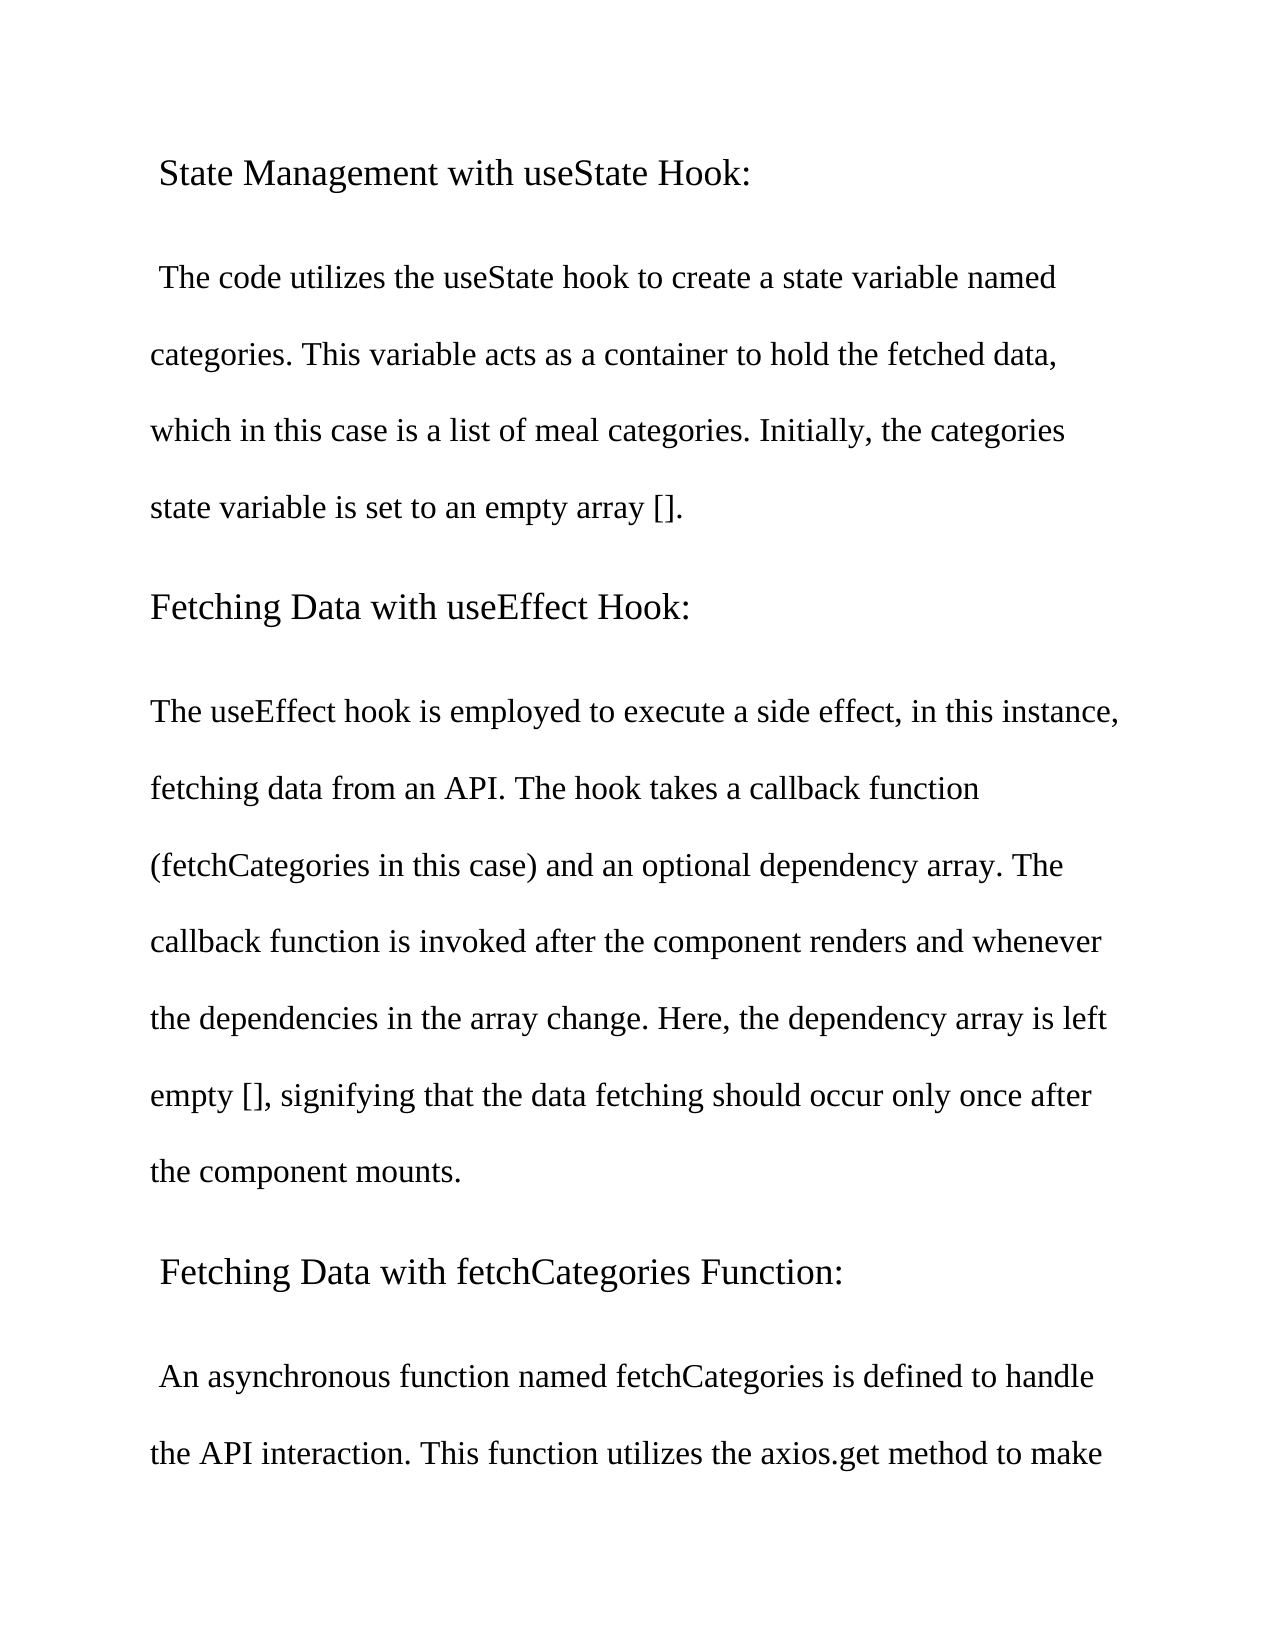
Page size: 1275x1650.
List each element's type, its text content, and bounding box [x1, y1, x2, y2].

text Fetching Data with fetchCategories Function: [150, 1249, 1125, 1292]
text An asynchronous function named fetchCategories is defined to handle the API interaction. This function utilizes the axios.get method to make [150, 1356, 1125, 1471]
text State Management with useState Hook: [150, 150, 1125, 193]
text The useEffect hook is employed to execute a side effect, in this instance, fetching data from an API. The hook takes a callback function (fetchCategories in this case) and an optional dependency array. The callback function is invoked after the component renders and whenever the dependencies in the array change. Here, the dependency array is left empty [], signifying that the data fetching should occur only once after the component mounts. [150, 692, 1125, 1190]
text Fetching Data with useEffect Hook: [150, 584, 1125, 628]
text The code utilizes the useState hook to create a state variable named categories. This variable acts as a container to hold the fetched data, which in this case is a list of meal categories. Initially, the categories state variable is set to an empty array []. [150, 257, 1125, 525]
